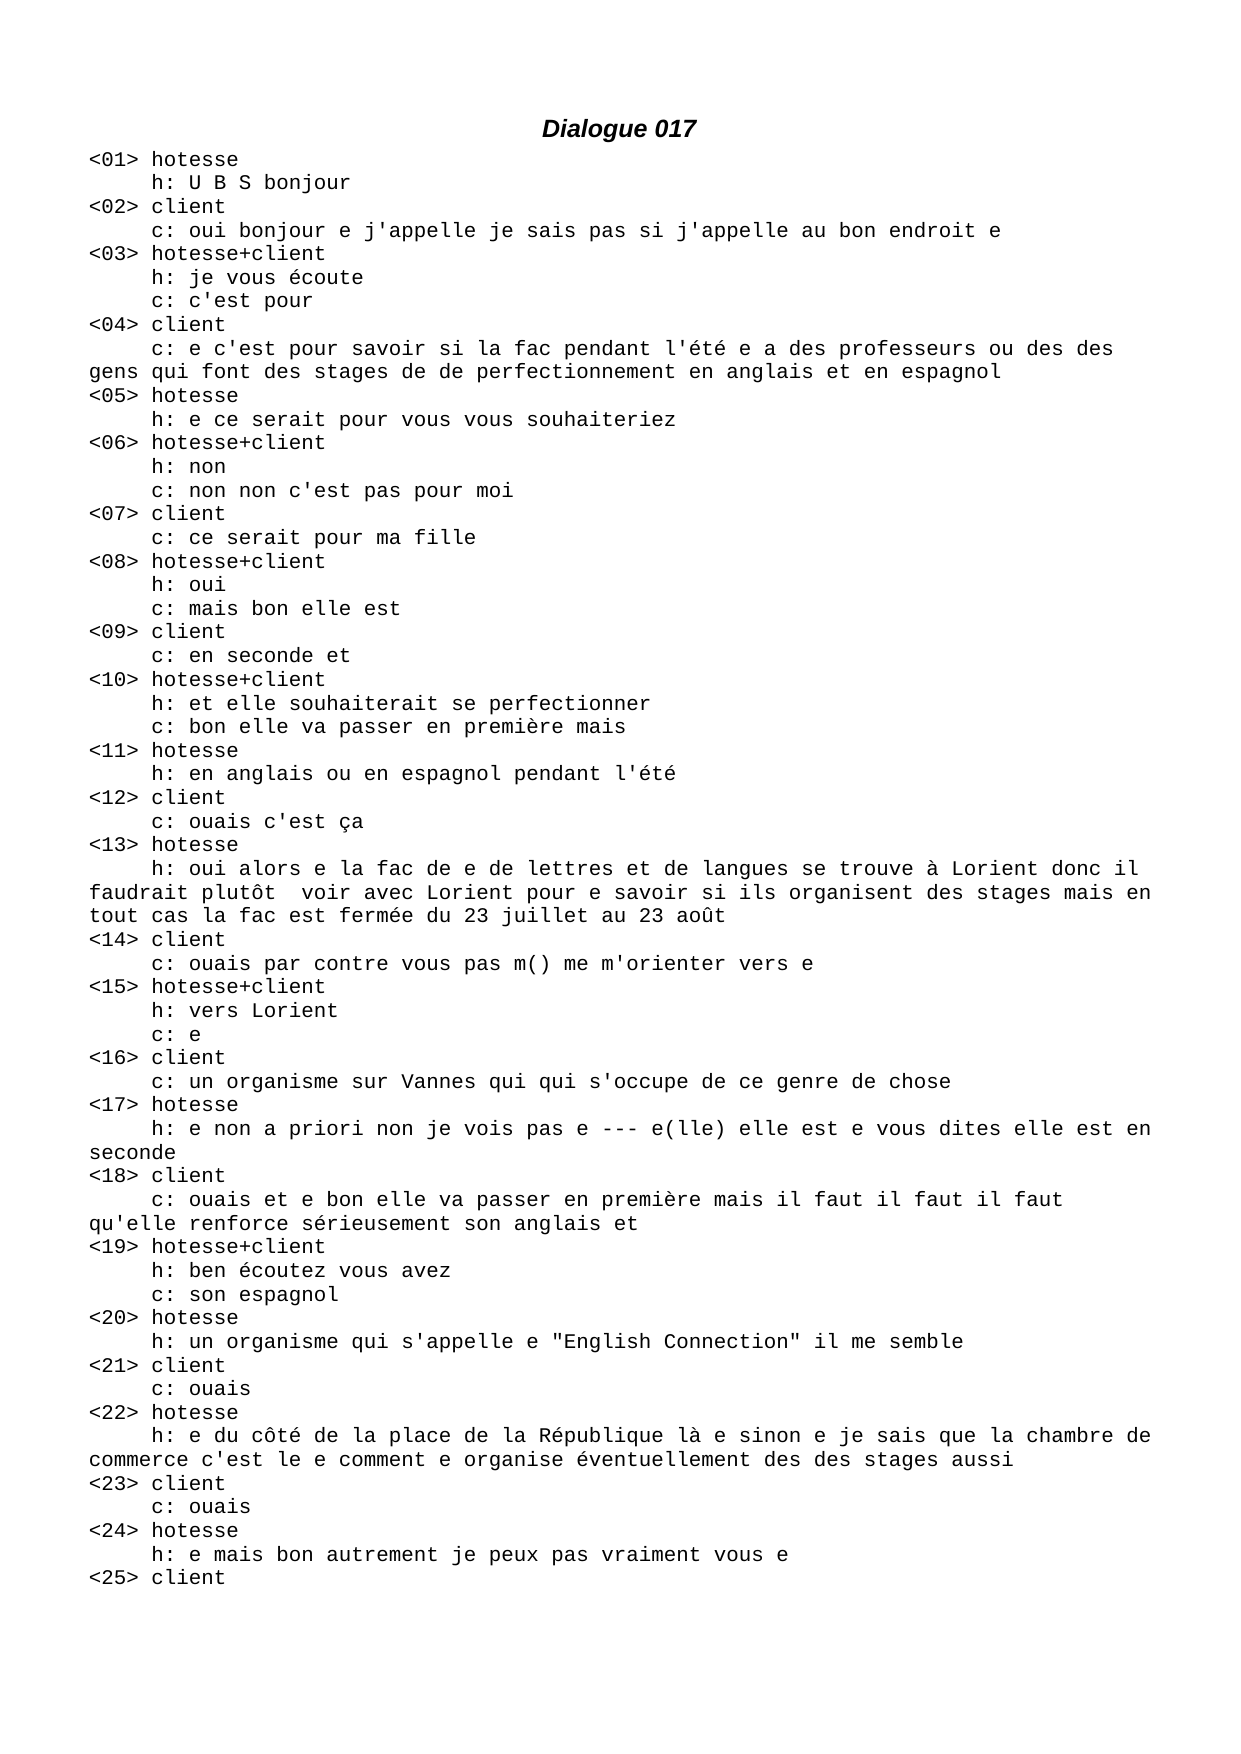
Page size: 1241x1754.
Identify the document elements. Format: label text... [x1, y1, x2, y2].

text h: U B S bonjour [89, 172, 1152, 196]
subtitle Dialogue 017 [89, 114, 1152, 142]
text c: un organisme sur Vannes qui qui s'occupe de ce genre de chose [89, 1071, 1152, 1094]
text c: bon elle va passer en première mais [89, 716, 1152, 740]
text <11> hotesse [89, 740, 1152, 763]
text <03> hotesse+client [89, 243, 1152, 267]
text c: ouais par contre vous pas m() me m'orienter vers e [89, 953, 1152, 976]
text <18> client [89, 1165, 1152, 1189]
text c: ouais [89, 1496, 1152, 1520]
text h: e ce serait pour vous vous souhaiteriez [89, 409, 1152, 432]
text c: mais bon elle est [89, 598, 1152, 622]
text h: ben écoutez vous avez [89, 1260, 1152, 1284]
text c: ouais [89, 1378, 1152, 1402]
text <06> hotesse+client [89, 432, 1152, 456]
text c: e c'est pour savoir si la fac pendant l'été e a des professeurs ou des des gens qui font des stages de de perfectionnement en anglais et en espagnol [89, 338, 1152, 385]
text h: un organisme qui s'appelle e "English Connection" il me semble [89, 1331, 1152, 1354]
text <14> client [89, 929, 1152, 953]
text <08> hotesse+client [89, 551, 1152, 574]
text h: e du côté de la place de la République là e sinon e je sais que la chambre de commerce c'est le e comment e organise éventuellement des des stages aussi [89, 1426, 1152, 1473]
text <23> client [89, 1473, 1152, 1496]
text <15> hotesse+client [89, 976, 1152, 1000]
text <04> client [89, 314, 1152, 338]
text <25> client [89, 1567, 1152, 1591]
text h: vers Lorient [89, 1000, 1152, 1023]
text <22> hotesse [89, 1402, 1152, 1426]
text <19> hotesse+client [89, 1236, 1152, 1260]
text <17> hotesse [89, 1094, 1152, 1118]
text <24> hotesse [89, 1520, 1152, 1544]
text h: en anglais ou en espagnol pendant l'été [89, 763, 1152, 787]
text c: son espagnol [89, 1284, 1152, 1307]
text c: en seconde et [89, 645, 1152, 669]
text h: oui alors e la fac de e de lettres et de langues se trouve à Lorient donc il faudrait plutôt voir avec Lorient pour e savoir si ils organisent des stages mais en tout cas la fac est fermée du 23 juillet au 23 août [89, 858, 1152, 929]
text <20> hotesse [89, 1307, 1152, 1331]
text c: non non c'est pas pour moi [89, 480, 1152, 503]
text <01> hotesse [89, 149, 1152, 172]
text h: je vous écoute [89, 267, 1152, 291]
text <10> hotesse+client [89, 669, 1152, 692]
text <13> hotesse [89, 834, 1152, 858]
text <05> hotesse [89, 385, 1152, 409]
text h: non [89, 456, 1152, 480]
text c: e [89, 1023, 1152, 1047]
text c: c'est pour [89, 291, 1152, 314]
text <02> client [89, 196, 1152, 219]
text c: ouais et e bon elle va passer en première mais il faut il faut il faut qu'elle renforce sérieusement son anglais et [89, 1189, 1152, 1236]
text h: e non a priori non je vois pas e --- e(lle) elle est e vous dites elle est en seconde [89, 1118, 1152, 1165]
text h: e mais bon autrement je peux pas vraiment vous e [89, 1544, 1152, 1567]
text h: oui [89, 574, 1152, 598]
text c: ce serait pour ma fille [89, 527, 1152, 551]
text <09> client [89, 622, 1152, 645]
text <21> client [89, 1354, 1152, 1378]
text h: et elle souhaiterait se perfectionner [89, 692, 1152, 716]
text <07> client [89, 503, 1152, 527]
text c: oui bonjour e j'appelle je sais pas si j'appelle au bon endroit e [89, 219, 1152, 243]
text <16> client [89, 1047, 1152, 1071]
text c: ouais c'est ça [89, 811, 1152, 834]
text <12> client [89, 787, 1152, 811]
